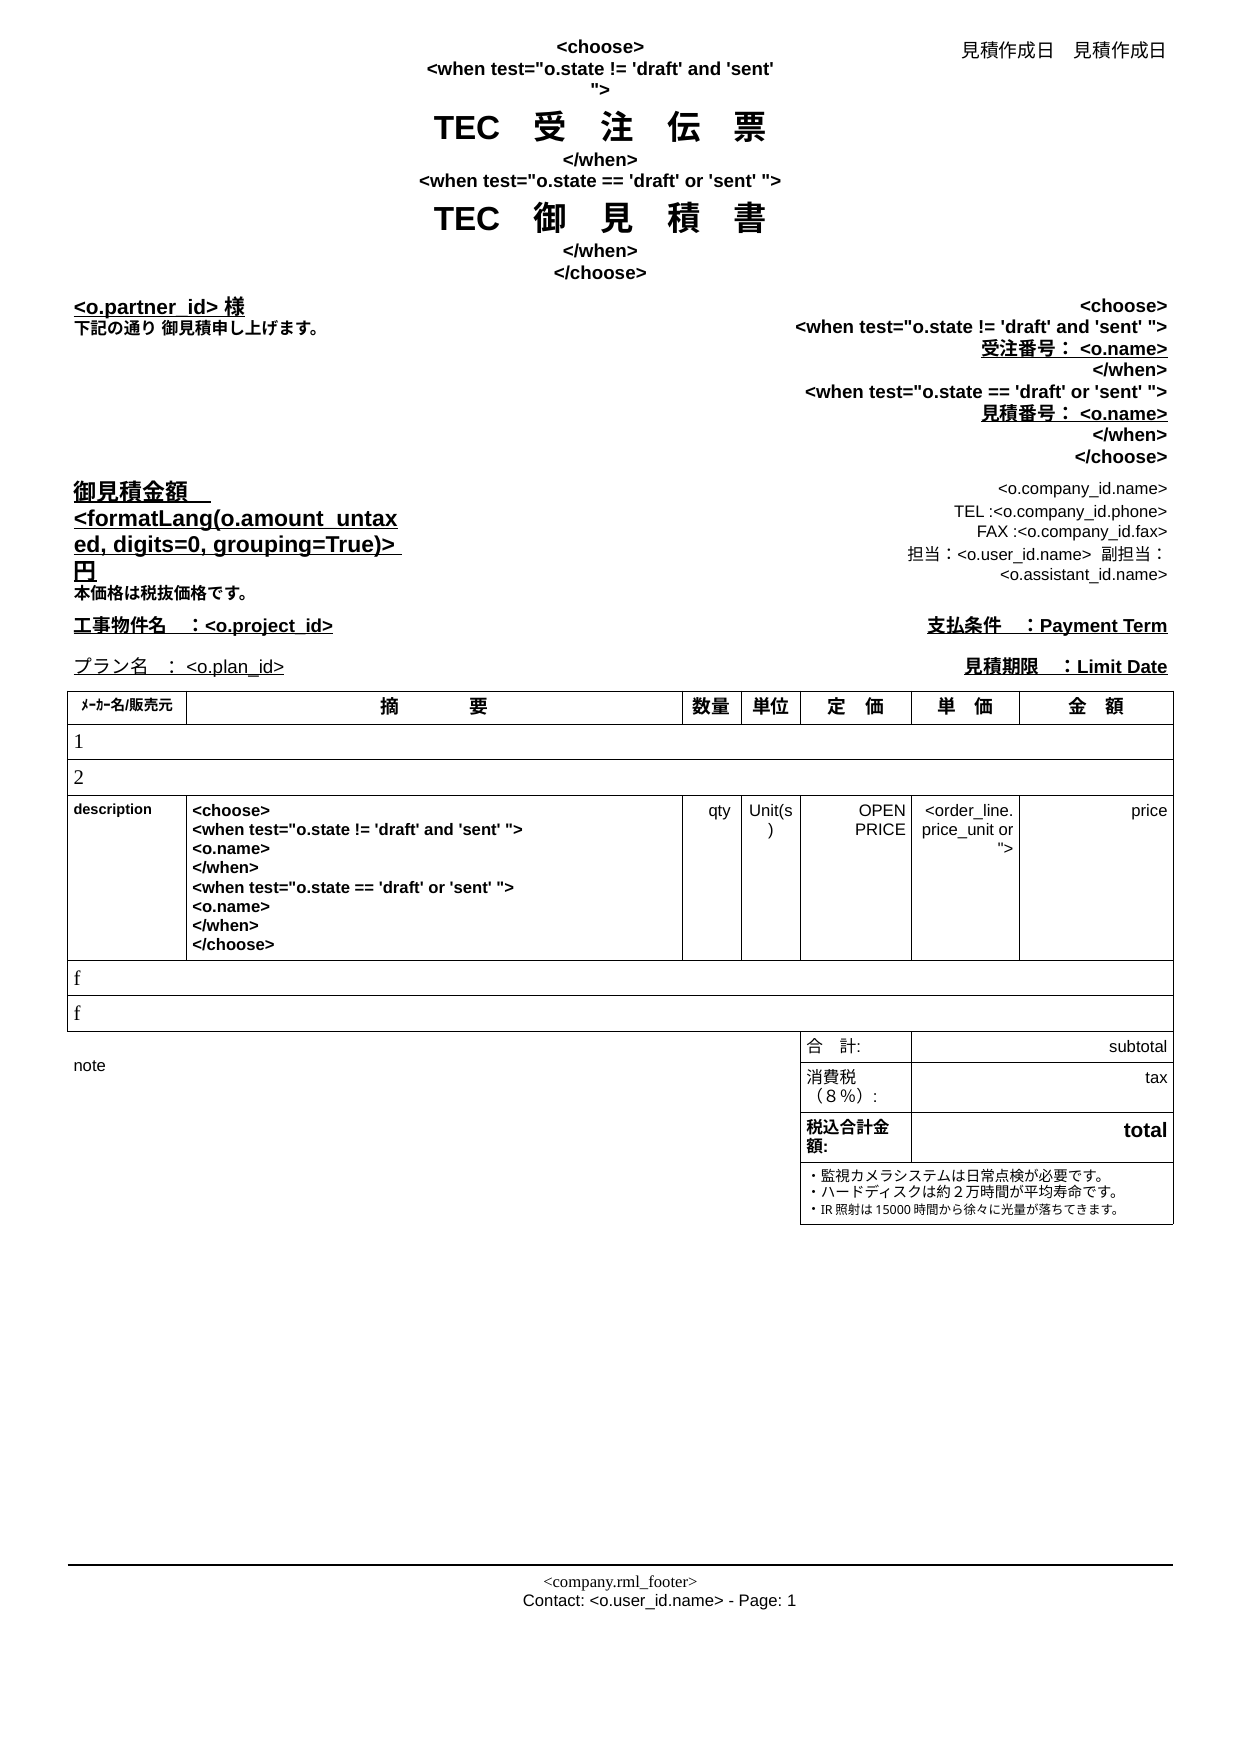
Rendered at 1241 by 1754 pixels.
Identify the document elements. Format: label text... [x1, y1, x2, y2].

table_header [68, 30, 411, 289]
table_cell 支払条件 ：Payment Term [789, 609, 1173, 650]
table_cell qty [683, 796, 741, 960]
table_cell 合 計: [801, 1032, 911, 1062]
table_header 見積作成日 見積作成日 [789, 30, 1173, 289]
table_cell 1 [68, 725, 1173, 759]
table_cell subtotal [912, 1032, 1173, 1062]
table_cell プラン名 ：<o.plan_id> [68, 650, 789, 691]
table_header 単位 [742, 692, 800, 724]
table_cell description [68, 796, 186, 960]
table_cell <order_line.price_unit or ''> [912, 796, 1019, 960]
table_cell [411, 473, 789, 609]
table_cell f [68, 996, 1173, 1031]
table_header 摘 要 [187, 692, 682, 724]
table_header <choose> <when test="o.state != 'draft' and 'sent' "> TEC 受 注 伝 票 </when> <when test="o.state == 'draft' or 'sent' "> TEC 御 見 積 書 </when> </choose> [411, 30, 789, 289]
table_cell f [68, 961, 1173, 995]
table_cell <choose> <when test="o.state != 'draft' and 'sent' "> 受注番号： <o.name> </when> <when test="o.state == 'draft' or 'sent' "> 見積番号： <o.name> </when> </choose> [789, 289, 1173, 473]
table_header 金 額 [1020, 692, 1173, 724]
table_cell total [912, 1113, 1173, 1162]
table_cell 御見積金額 <formatLang(o.amount_untaxed, digits=0, grouping=True)> 円 本価格は税抜価格です。 [68, 473, 411, 609]
table_cell 工事物件名 ：<o.project_id> [68, 609, 789, 650]
table_cell price [1020, 796, 1173, 960]
table_cell <o.partner_id> 様 下記の通り 御見積申し上げます。 [68, 289, 789, 473]
table_cell <o.company_id.name> TEL :<o.company_id.phone> FAX :<o.company_id.fax> 担当：<o.user_id.name> 副担当：<o.assistant_id.name> [789, 473, 1173, 609]
table_header 単 価 [912, 692, 1019, 724]
table_header 数量 [683, 692, 741, 724]
table_cell Unit(s) [742, 796, 800, 960]
table_header 定 価 [801, 692, 911, 724]
table_cell ・監視カメラシステムは日常点検が必要です。 ・ハードディスクは約２万時間が平均寿命です。 ・IR照射は15000時間から徐々に光量が落ちてきます。 [801, 1163, 1173, 1224]
table_cell tax [912, 1063, 1173, 1112]
table_cell 2 [68, 760, 1173, 795]
table_cell 見積期限 ：Limit Date [789, 650, 1173, 691]
table_cell 税込合計金額: [801, 1113, 911, 1162]
table_cell note [68, 1032, 800, 1224]
table_header ﾒｰｶｰ名/販売元 [68, 692, 186, 724]
table_cell <choose> <when test="o.state != 'draft' and 'sent' "> <o.name> </when> <when test="o.state == 'draft' or 'sent' "> <o.name> </when> </choose> [187, 796, 682, 960]
table_cell OPEN PRICE [801, 796, 911, 960]
table_cell 消費税（８％）: [801, 1063, 911, 1112]
